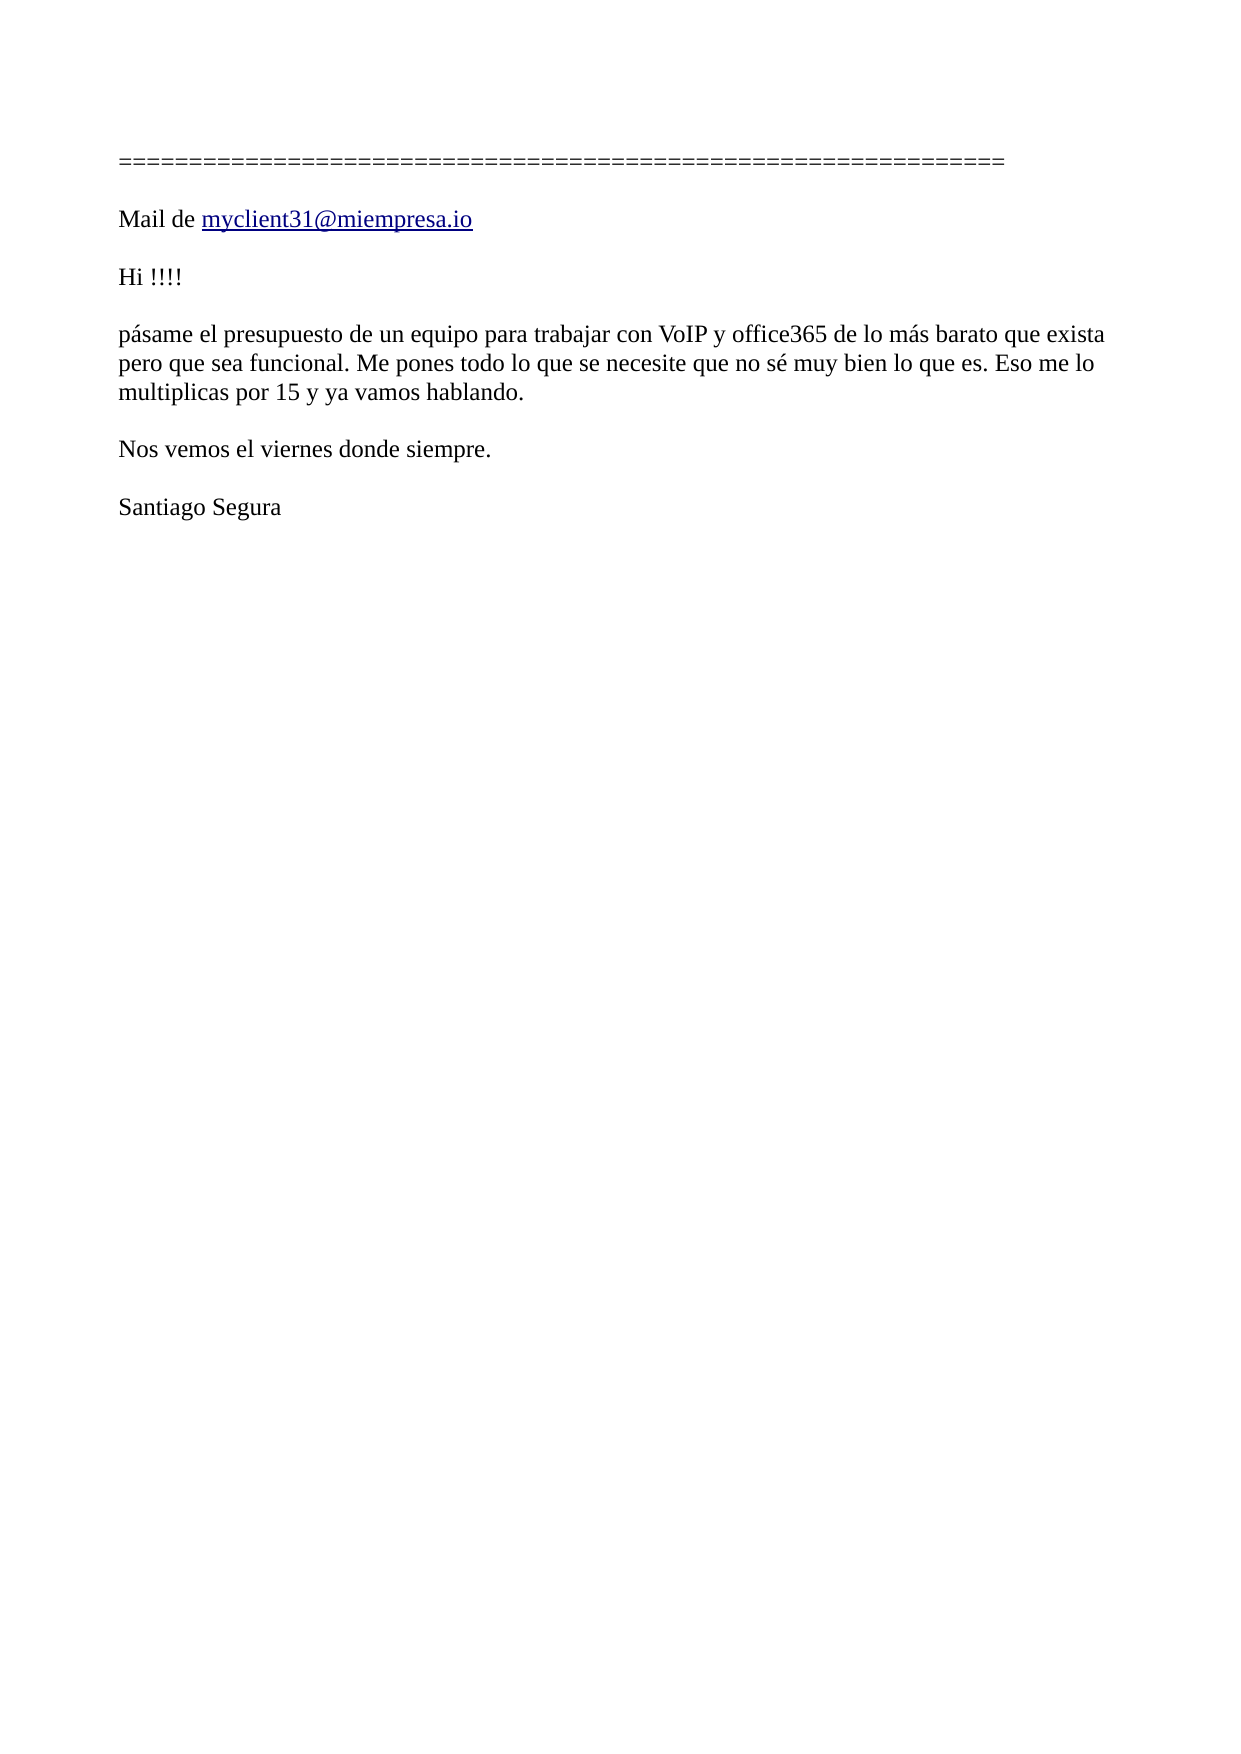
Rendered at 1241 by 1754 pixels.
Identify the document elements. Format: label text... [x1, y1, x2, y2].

text =============================================================== [118, 147, 1122, 176]
text Nos vemos el viernes donde siempre. Santiago Segura [118, 434, 1122, 549]
text pásame el presupuesto de un equipo para trabajar con VoIP y office365 de lo más barato que exista pero que sea funcional. Me pones todo lo que se necesite que no sé muy bien lo que es. Eso me lo multiplicas por 15 y ya vamos hablando. [118, 319, 1122, 406]
text Mail de myclient31@miempresa.io [118, 204, 1122, 233]
text Hi !!!! [118, 262, 1122, 291]
